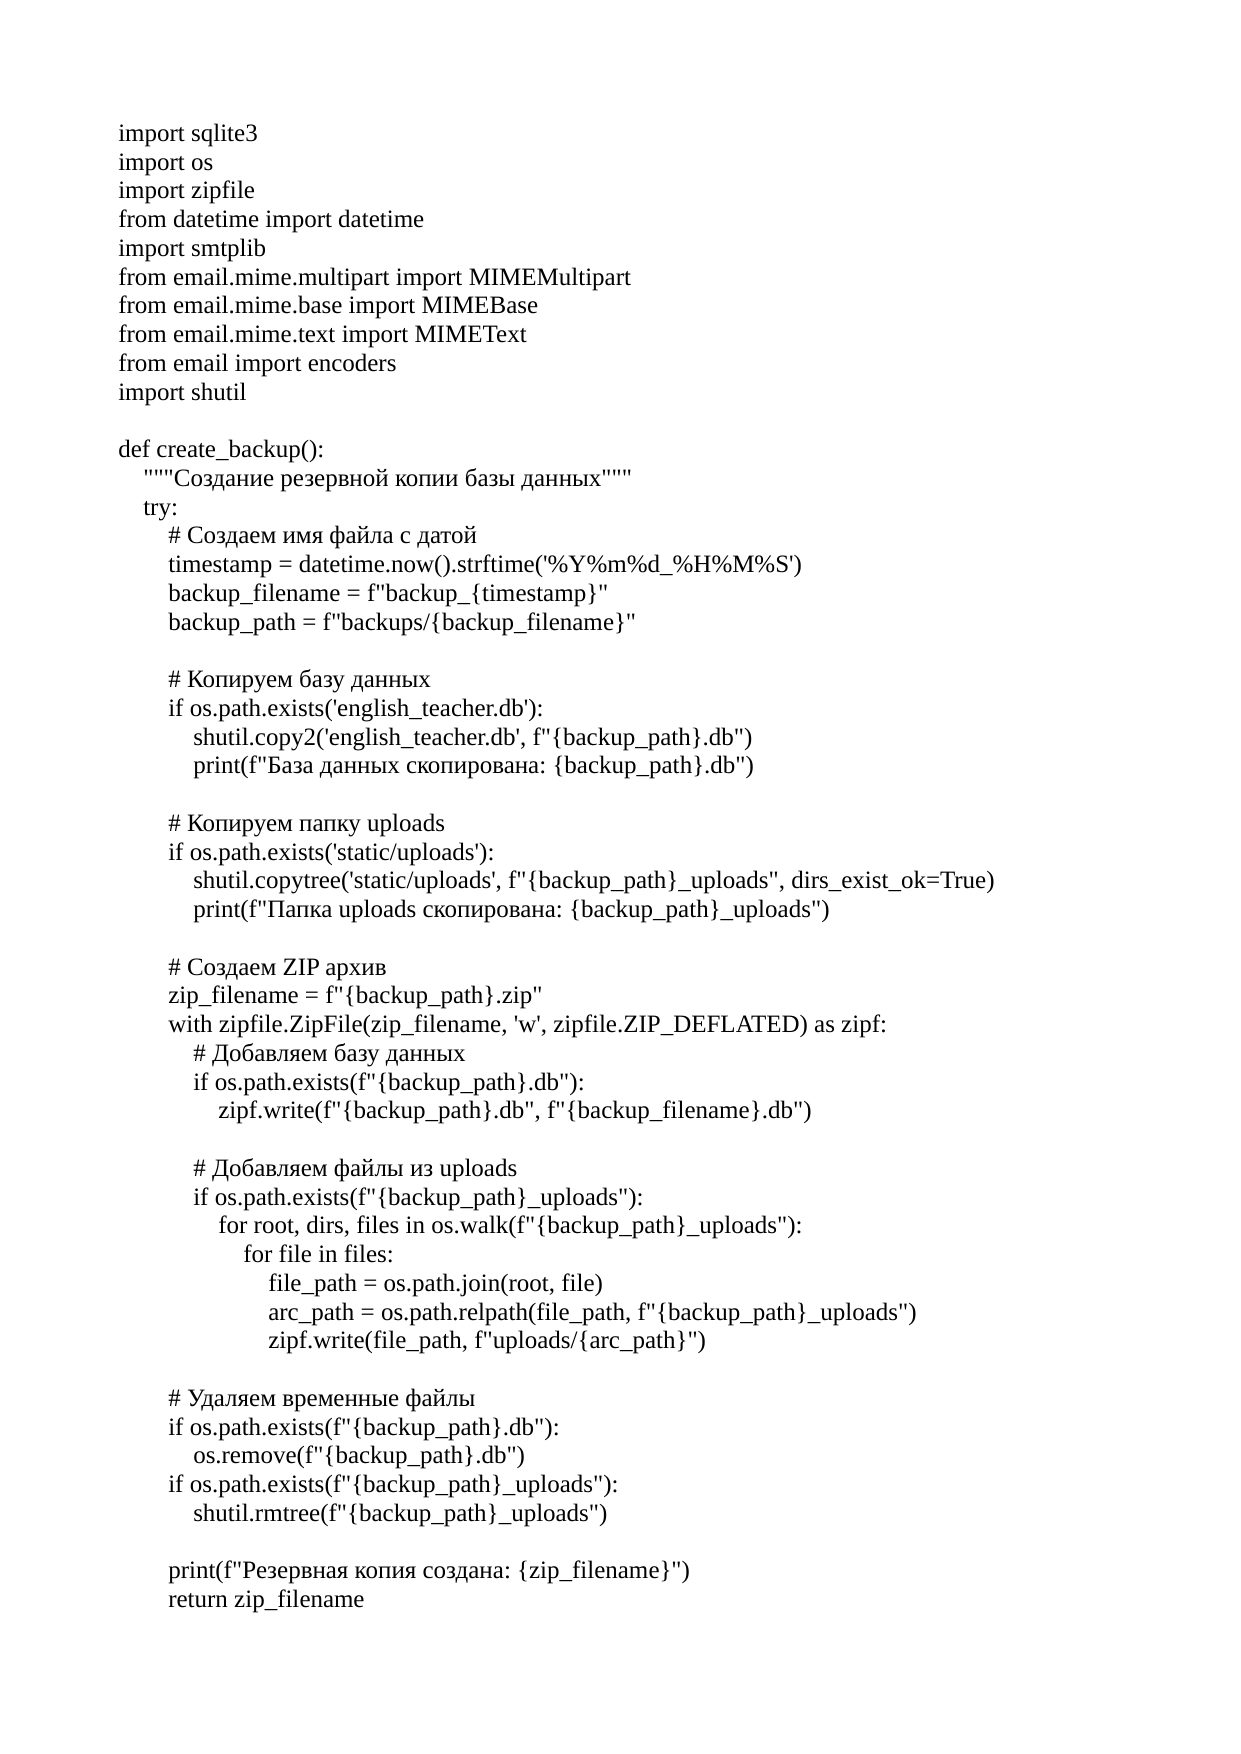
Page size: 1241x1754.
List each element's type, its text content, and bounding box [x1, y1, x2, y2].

text print(f"База данных скопирована: {backup_path}.db") [118, 751, 1122, 779]
text return zip_filename [118, 1584, 1122, 1613]
text if os.path.exists(f"{backup_path}.db"): [118, 1412, 1122, 1441]
text import zipfile [118, 176, 1122, 204]
text import smtplib [118, 233, 1122, 262]
text with zipfile.ZipFile(zip_filename, 'w', zipfile.ZIP_DEFLATED) as zipf: [118, 1009, 1122, 1038]
text import shutil [118, 377, 1122, 406]
text shutil.copy2('english_teacher.db', f"{backup_path}.db") [118, 722, 1122, 751]
text from datetime import datetime [118, 204, 1122, 233]
text if os.path.exists(f"{backup_path}_uploads"): [118, 1469, 1122, 1498]
text print(f"Папка uploads скопирована: {backup_path}_uploads") [118, 894, 1122, 923]
text if os.path.exists('english_teacher.db'): [118, 693, 1122, 722]
text zipf.write(file_path, f"uploads/{arc_path}") [118, 1326, 1122, 1354]
text """Создание резервной копии базы данных""" [118, 463, 1122, 492]
text shutil.copytree('static/uploads', f"{backup_path}_uploads", dirs_exist_ok=True) [118, 866, 1122, 894]
text # Создаем имя файла с датой [118, 521, 1122, 549]
text print(f"Резервная копия создана: {zip_filename}") [118, 1556, 1122, 1584]
text # Копируем базу данных [118, 664, 1122, 693]
text import sqlite3 [118, 118, 1122, 147]
text # Удаляем временные файлы [118, 1383, 1122, 1412]
text # Копируем папку uploads [118, 808, 1122, 837]
text zip_filename = f"{backup_path}.zip" [118, 981, 1122, 1009]
text # Добавляем базу данных [118, 1038, 1122, 1067]
text if os.path.exists(f"{backup_path}_uploads"): [118, 1182, 1122, 1211]
text import os [118, 147, 1122, 176]
text try: [118, 492, 1122, 521]
text shutil.rmtree(f"{backup_path}_uploads") [118, 1498, 1122, 1527]
text for file in files: [118, 1239, 1122, 1268]
text arc_path = os.path.relpath(file_path, f"{backup_path}_uploads") [118, 1297, 1122, 1326]
text from email import encoders [118, 348, 1122, 377]
text backup_path = f"backups/{backup_filename}" [118, 607, 1122, 636]
text timestamp = datetime.now().strftime('%Y%m%d_%H%M%S') [118, 549, 1122, 578]
text file_path = os.path.join(root, file) [118, 1268, 1122, 1297]
text if os.path.exists('static/uploads'): [118, 837, 1122, 866]
text if os.path.exists(f"{backup_path}.db"): [118, 1067, 1122, 1096]
text from email.mime.multipart import MIMEMultipart [118, 262, 1122, 291]
text os.remove(f"{backup_path}.db") [118, 1441, 1122, 1469]
text from email.mime.base import MIMEBase [118, 291, 1122, 319]
text # Создаем ZIP архив [118, 952, 1122, 981]
text def create_backup(): [118, 434, 1122, 463]
text from email.mime.text import MIMEText [118, 319, 1122, 348]
text backup_filename = f"backup_{timestamp}" [118, 578, 1122, 607]
text for root, dirs, files in os.walk(f"{backup_path}_uploads"): [118, 1211, 1122, 1239]
text # Добавляем файлы из uploads [118, 1153, 1122, 1182]
text zipf.write(f"{backup_path}.db", f"{backup_filename}.db") [118, 1096, 1122, 1124]
